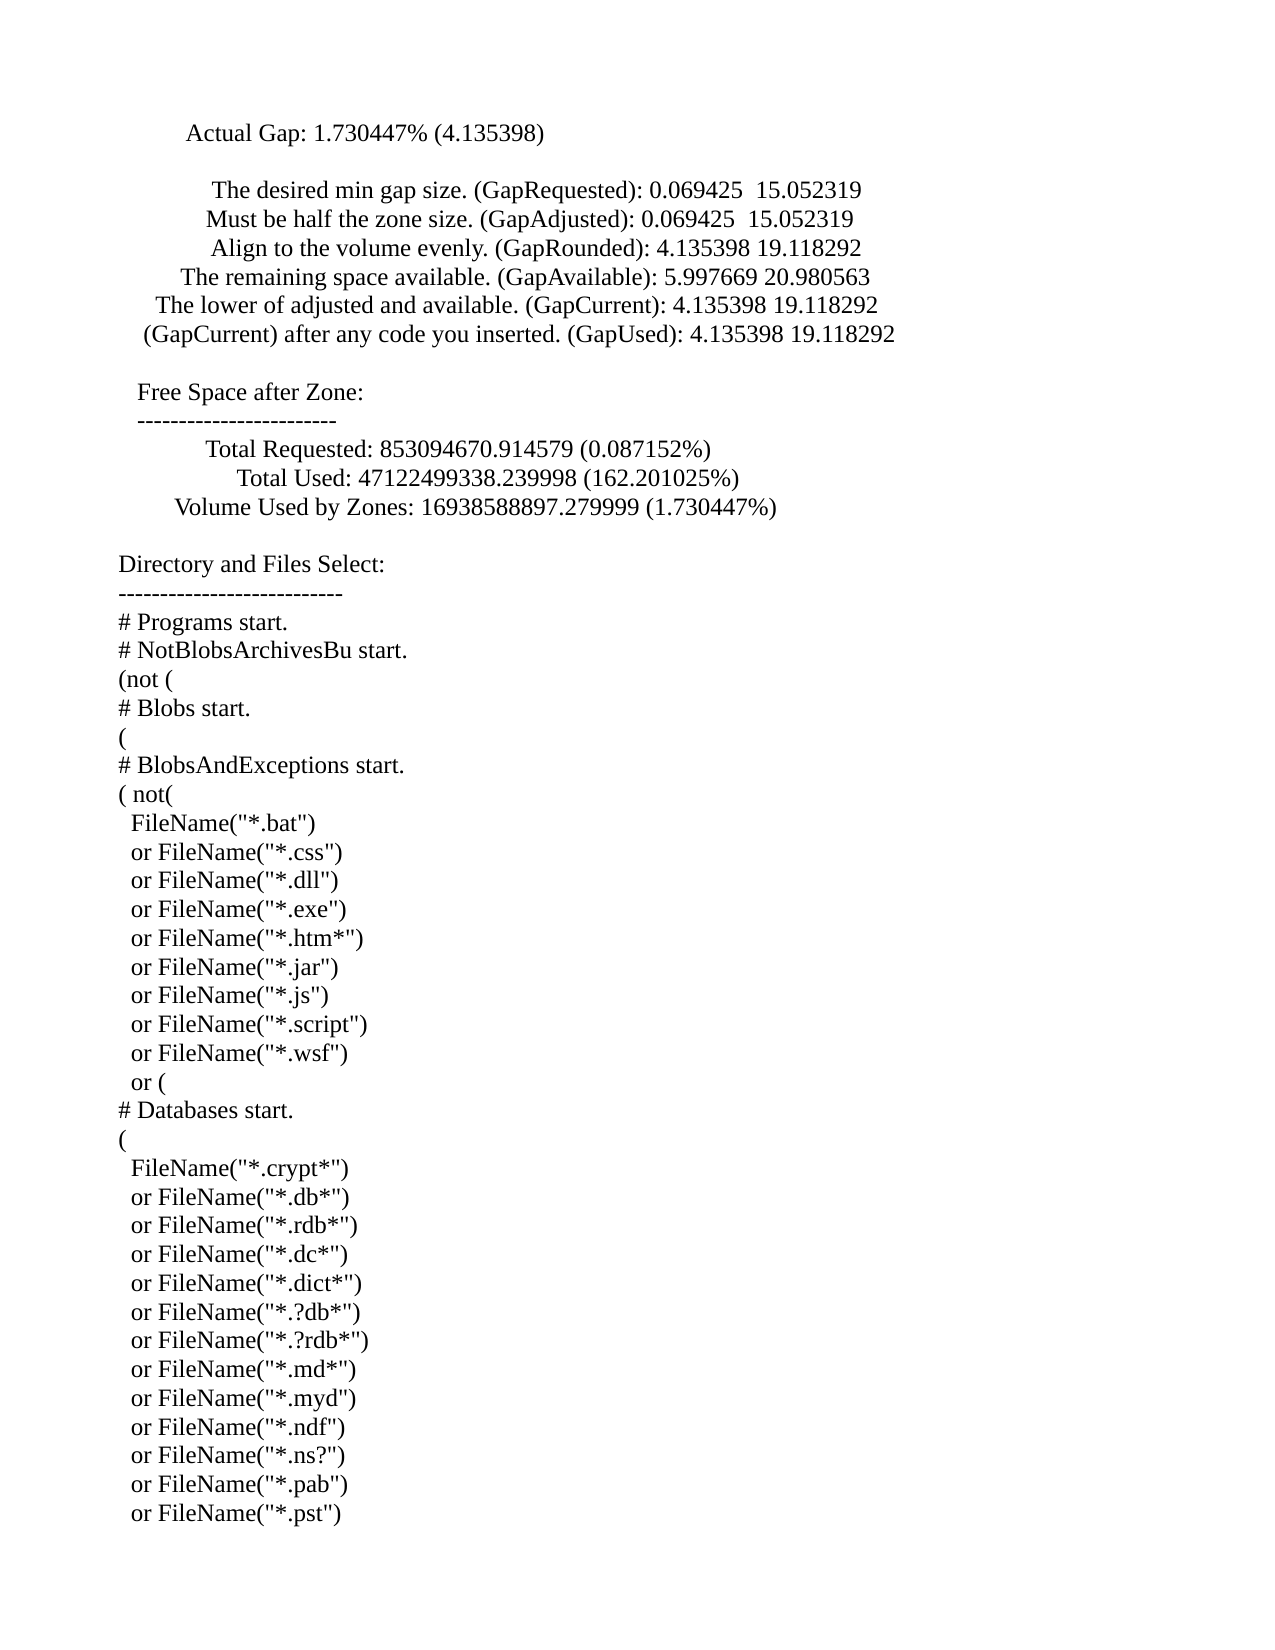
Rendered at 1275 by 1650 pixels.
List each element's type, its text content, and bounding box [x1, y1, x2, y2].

text or FileName("*.db*") [118, 1182, 1157, 1211]
text The remaining space available. (GapAvailable): 5.997669 20.980563 [118, 262, 1157, 291]
text or FileName("*.dict*") [118, 1268, 1157, 1297]
text or FileName("*.ndf") [118, 1412, 1157, 1441]
text FileName("*.crypt*") [118, 1153, 1157, 1182]
text Total Requested: 853094670.914579 (0.087152%) [118, 434, 1157, 463]
text or FileName("*.ns?") [118, 1441, 1157, 1469]
text or FileName("*.?db*") [118, 1297, 1157, 1326]
text ( [118, 1124, 1157, 1153]
text or FileName("*.pst") [118, 1498, 1157, 1527]
text or FileName("*.dll") [118, 866, 1157, 894]
text (GapCurrent) after any code you inserted. (GapUsed): 4.135398 19.118292 [118, 319, 1157, 348]
text # Programs start. [118, 607, 1157, 636]
text Total Used: 47122499338.239998 (162.201025%) [118, 463, 1157, 492]
text or FileName("*.dc*") [118, 1239, 1157, 1268]
text # NotBlobsArchivesBu start. [118, 636, 1157, 664]
text or FileName("*.htm*") [118, 923, 1157, 952]
text or FileName("*.exe") [118, 894, 1157, 923]
text Free Space after Zone: [118, 377, 1157, 406]
text Directory and Files Select: [118, 549, 1157, 578]
text or FileName("*.myd") [118, 1383, 1157, 1412]
text or FileName("*.wsf") [118, 1038, 1157, 1067]
text Align to the volume evenly. (GapRounded): 4.135398 19.118292 [118, 233, 1157, 262]
text The lower of adjusted and available. (GapCurrent): 4.135398 19.118292 [118, 291, 1157, 319]
text or FileName("*.rdb*") [118, 1211, 1157, 1239]
text --------------------------- [118, 578, 1157, 607]
text or FileName("*.pab") [118, 1469, 1157, 1498]
text or FileName("*.jar") [118, 952, 1157, 981]
text # Databases start. [118, 1096, 1157, 1124]
text The desired min gap size. (GapRequested): 0.069425 15.052319 [118, 176, 1157, 204]
text or FileName("*.md*") [118, 1354, 1157, 1383]
text or FileName("*.js") [118, 981, 1157, 1009]
text FileName("*.bat") [118, 808, 1157, 837]
text ( not( [118, 779, 1157, 808]
text (not ( [118, 664, 1157, 693]
text or FileName("*.css") [118, 837, 1157, 866]
text or ( [118, 1067, 1157, 1096]
text # BlobsAndExceptions start. [118, 751, 1157, 779]
text # Blobs start. [118, 693, 1157, 722]
text ( [118, 722, 1157, 751]
text or FileName("*.script") [118, 1009, 1157, 1038]
text Volume Used by Zones: 16938588897.279999 (1.730447%) [118, 492, 1157, 521]
text ------------------------ [118, 406, 1157, 434]
text or FileName("*.?rdb*") [118, 1326, 1157, 1354]
text Actual Gap: 1.730447% (4.135398) [118, 118, 1157, 147]
text Must be half the zone size. (GapAdjusted): 0.069425 15.052319 [118, 204, 1157, 233]
